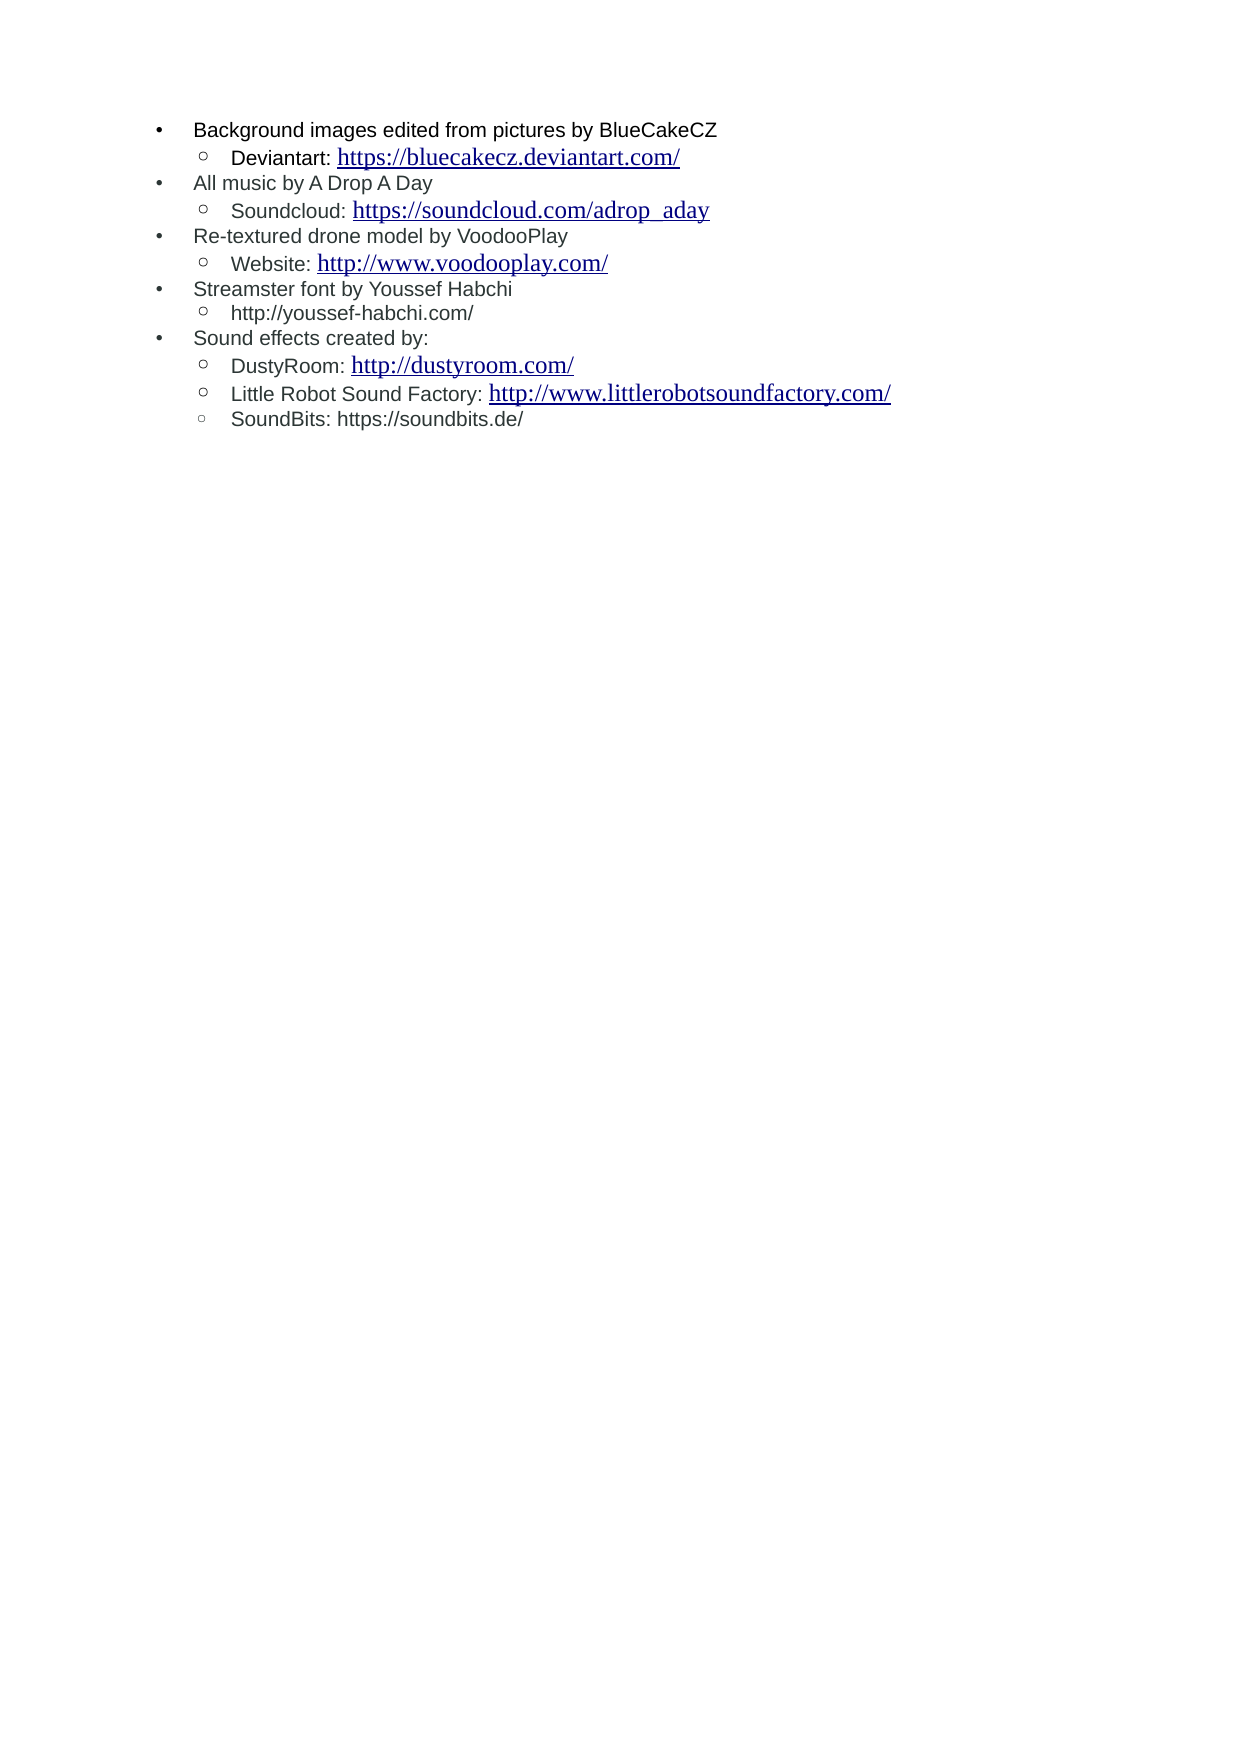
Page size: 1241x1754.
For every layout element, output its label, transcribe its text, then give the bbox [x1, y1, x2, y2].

list DustyRoom: http://dustyroom.com/ [193, 350, 1122, 378]
list Sound effects created by: [156, 326, 1122, 350]
list Soundcloud: https://soundcloud.com/adrop_aday [193, 195, 1122, 224]
list Deviantart: https://bluecakecz.deviantart.com/ [193, 142, 1122, 171]
list All music by A Drop A Day [156, 171, 1122, 195]
list Background images edited from pictures by BlueCakeCZ [156, 118, 1122, 142]
list http://youssef-habchi.com/ [193, 301, 1122, 326]
list Little Robot Sound Factory: http://www.littlerobotsoundfactory.com/ [193, 378, 1122, 407]
list Website: http://www.voodooplay.com/ [193, 248, 1122, 277]
list Re-textured drone model by VoodooPlay [156, 224, 1122, 248]
list SoundBits: https://soundbits.de/ [193, 407, 1122, 431]
list Streamster font by Youssef Habchi [156, 277, 1122, 301]
